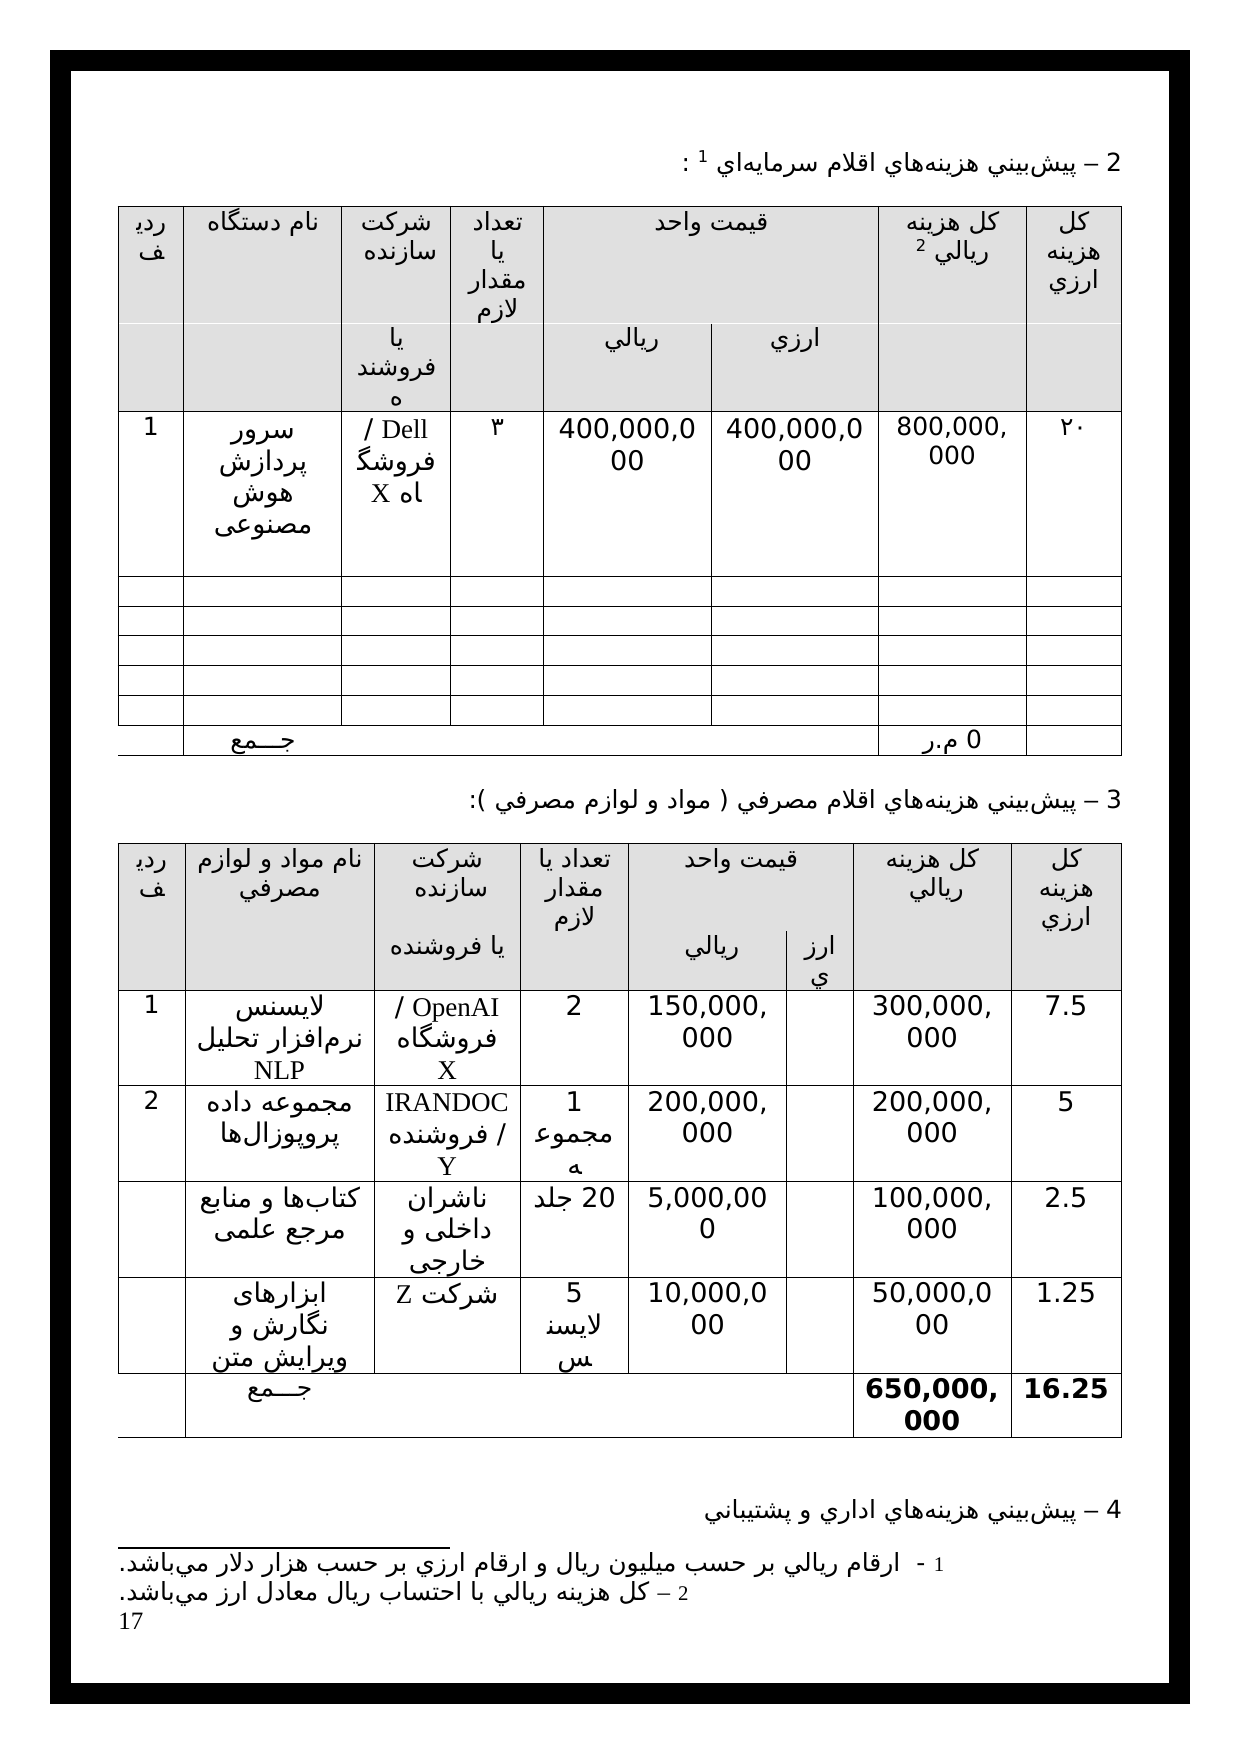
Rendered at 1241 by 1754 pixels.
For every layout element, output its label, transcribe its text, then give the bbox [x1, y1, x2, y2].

table_cell 200,000,000 [854, 1086, 1011, 1181]
table_cell 650,000,000 [854, 1374, 1011, 1437]
table_cell 1 مجموعه [521, 1086, 628, 1181]
table_cell [879, 666, 1026, 695]
table_cell يا فروشنده [342, 324, 450, 411]
table_cell [342, 607, 450, 635]
table_cell [787, 1182, 853, 1277]
text 4 – پيش‌بيني هزينه‌هاي اداري و پشتيباني [118, 1495, 1122, 1524]
table_cell [205, 412, 341, 576]
table_cell يا فروشنده [375, 931, 520, 990]
table_cell [451, 696, 543, 725]
table_header تعداد يا مقدار لازم [521, 844, 628, 931]
table_cell ريالي [629, 931, 786, 990]
table_cell [1027, 636, 1121, 665]
table_cell [1027, 666, 1121, 695]
table_cell 10,000,000 [629, 1278, 786, 1372]
table_header 400,000,000 [723, 412, 867, 478]
table_cell [451, 324, 543, 411]
table_header كل هزينه ريالي [879, 207, 1026, 323]
table_cell [1027, 324, 1121, 411]
table_cell [184, 412, 195, 576]
table_cell لایسنس نرم‌افزار تحلیل NLP [186, 991, 374, 1085]
table_cell [711, 726, 878, 755]
table_cell [879, 636, 1026, 665]
table_cell [119, 931, 185, 990]
table_cell [184, 696, 341, 725]
table_cell [119, 607, 183, 635]
table_cell 1 [119, 412, 183, 576]
table_cell [879, 577, 1026, 606]
table_cell 200,000,000 [629, 1086, 786, 1181]
table_cell [451, 636, 543, 665]
table_header [723, 478, 732, 512]
table_cell [787, 991, 853, 1085]
table_cell [544, 577, 711, 606]
table_cell [342, 412, 450, 576]
table_cell [544, 412, 711, 576]
table_cell [787, 1374, 853, 1437]
table_cell 16.25 [1012, 1374, 1121, 1437]
table_cell مجموعه داده پروپوزال‌ها [186, 1086, 374, 1181]
table_cell شرکت Z [375, 1278, 520, 1372]
table_header شركت سازنده [342, 207, 450, 323]
table_header كل هزينه ارزي [1027, 207, 1121, 323]
table_cell [374, 1374, 520, 1437]
table_cell [544, 666, 711, 695]
table_header رديف [119, 844, 185, 931]
table_cell 0 م.ر [879, 726, 1026, 755]
table_cell [342, 636, 450, 665]
table_cell [1027, 607, 1121, 635]
table_cell 50,000,000 [854, 1278, 1011, 1372]
table_cell ۲۰ [1027, 412, 1121, 576]
table_cell [712, 577, 878, 606]
table_header نام مواد و لوازم مصرفي [186, 844, 374, 931]
table_cell [119, 666, 183, 695]
table_cell [629, 1374, 787, 1437]
table_header رديف [119, 207, 183, 323]
table_cell ريالي [544, 324, 711, 411]
table_cell [119, 324, 183, 411]
table_cell ناشران داخلی و خارجی [375, 1182, 520, 1277]
table_cell [184, 636, 341, 665]
table_cell [342, 696, 450, 725]
table_cell [119, 636, 183, 665]
table_cell [787, 1278, 853, 1372]
table_cell کتاب‌ها و منابع مرجع علمی [186, 1182, 374, 1277]
table_header سرور پردازش هوش مصنوعی [195, 412, 331, 541]
table_cell [118, 726, 183, 755]
table_cell [1027, 726, 1121, 755]
table_header Dell / فروشگاه X [353, 412, 439, 510]
table_cell [712, 412, 878, 576]
table_cell ابزارهای نگارش و ویرایش متن [186, 1278, 374, 1372]
table_header [353, 510, 363, 544]
table_cell [184, 607, 341, 635]
table_cell [1012, 931, 1121, 990]
table_cell 5 [1012, 1086, 1121, 1181]
table_header 400,000,000 [555, 412, 700, 478]
table_cell [520, 1374, 629, 1437]
table_cell 2.5 [1012, 1182, 1121, 1277]
table_cell 5,000,000 [629, 1182, 786, 1277]
table_cell [342, 666, 450, 695]
table_header نام دستگاه [184, 207, 341, 323]
table_cell [184, 577, 341, 606]
table_cell [544, 636, 711, 665]
table_header قيمت واحد [544, 207, 878, 323]
table_cell [712, 666, 878, 695]
table_cell [451, 607, 543, 635]
table_cell 100,000,000 [854, 1182, 1011, 1277]
text 3 – پيش‌بيني هزينه‌هاي اقلام مصرفي ( مواد و لوازم مصرفي ): [118, 785, 1122, 814]
table_cell [119, 1182, 185, 1277]
table_header [195, 541, 205, 576]
table_cell 1.25 [1012, 1278, 1121, 1372]
table_cell [544, 607, 711, 635]
table_cell 5 لایسنس [521, 1278, 628, 1372]
table_cell [712, 636, 878, 665]
table_cell 7.5 [1012, 991, 1121, 1085]
table_cell 300,000,000 [854, 991, 1011, 1085]
table_cell [342, 726, 451, 755]
table_cell ارزي [787, 931, 853, 990]
table_cell [712, 607, 878, 635]
table_cell 1 [119, 991, 185, 1085]
table_cell [879, 324, 1026, 411]
table_header قيمت واحد [629, 844, 853, 931]
table_cell [712, 696, 878, 725]
table_cell 2 [521, 991, 628, 1085]
table_cell [451, 577, 543, 606]
table_cell 20 جلد [521, 1182, 628, 1277]
table_cell [184, 324, 341, 411]
table_cell [1027, 577, 1121, 606]
table_header شركت سازنده [375, 844, 520, 931]
table_cell ۳ [451, 412, 543, 576]
text 2 – پيش‌بيني هزينه‌هاي اقلام سرمايه‌اي : [118, 148, 1122, 177]
table_header [555, 478, 565, 512]
table_cell 2 [119, 1086, 185, 1181]
table_cell [879, 607, 1026, 635]
table_cell [451, 666, 543, 695]
table_header تعداد يا مقدار لازم [451, 207, 543, 323]
table_cell جـــمع [184, 726, 342, 755]
table_cell [118, 1374, 185, 1437]
table_cell [544, 696, 711, 725]
table_cell 800,000,000 [879, 412, 1026, 576]
text - ارقام ريالي بر حسب ميليون ريال و ارقام ارزي بر حسب هزار دلار مي‌باشد. [118, 1548, 1122, 1577]
table_cell 150,000,000 [629, 991, 786, 1085]
table_header كل هزينه ارزي [1012, 844, 1121, 931]
table_cell [544, 726, 711, 755]
table_header كل هزينه ريالي [854, 844, 1011, 931]
table_cell [119, 1278, 185, 1372]
table_cell OpenAI / فروشگاه X [375, 991, 520, 1085]
table_cell [119, 696, 183, 725]
table_cell [119, 577, 183, 606]
table_cell [184, 666, 341, 695]
table_cell [879, 696, 1026, 725]
table_cell [186, 931, 374, 990]
table_cell [342, 577, 450, 606]
table_cell IRANDOC / فروشنده Y [375, 1086, 520, 1181]
table_cell [451, 726, 544, 755]
table_cell جـــمع [186, 1374, 374, 1437]
table_cell ارزي [712, 324, 878, 411]
table_cell [854, 931, 1011, 990]
table_cell [787, 1086, 853, 1181]
table_cell [1027, 696, 1121, 725]
table_cell [521, 931, 628, 990]
